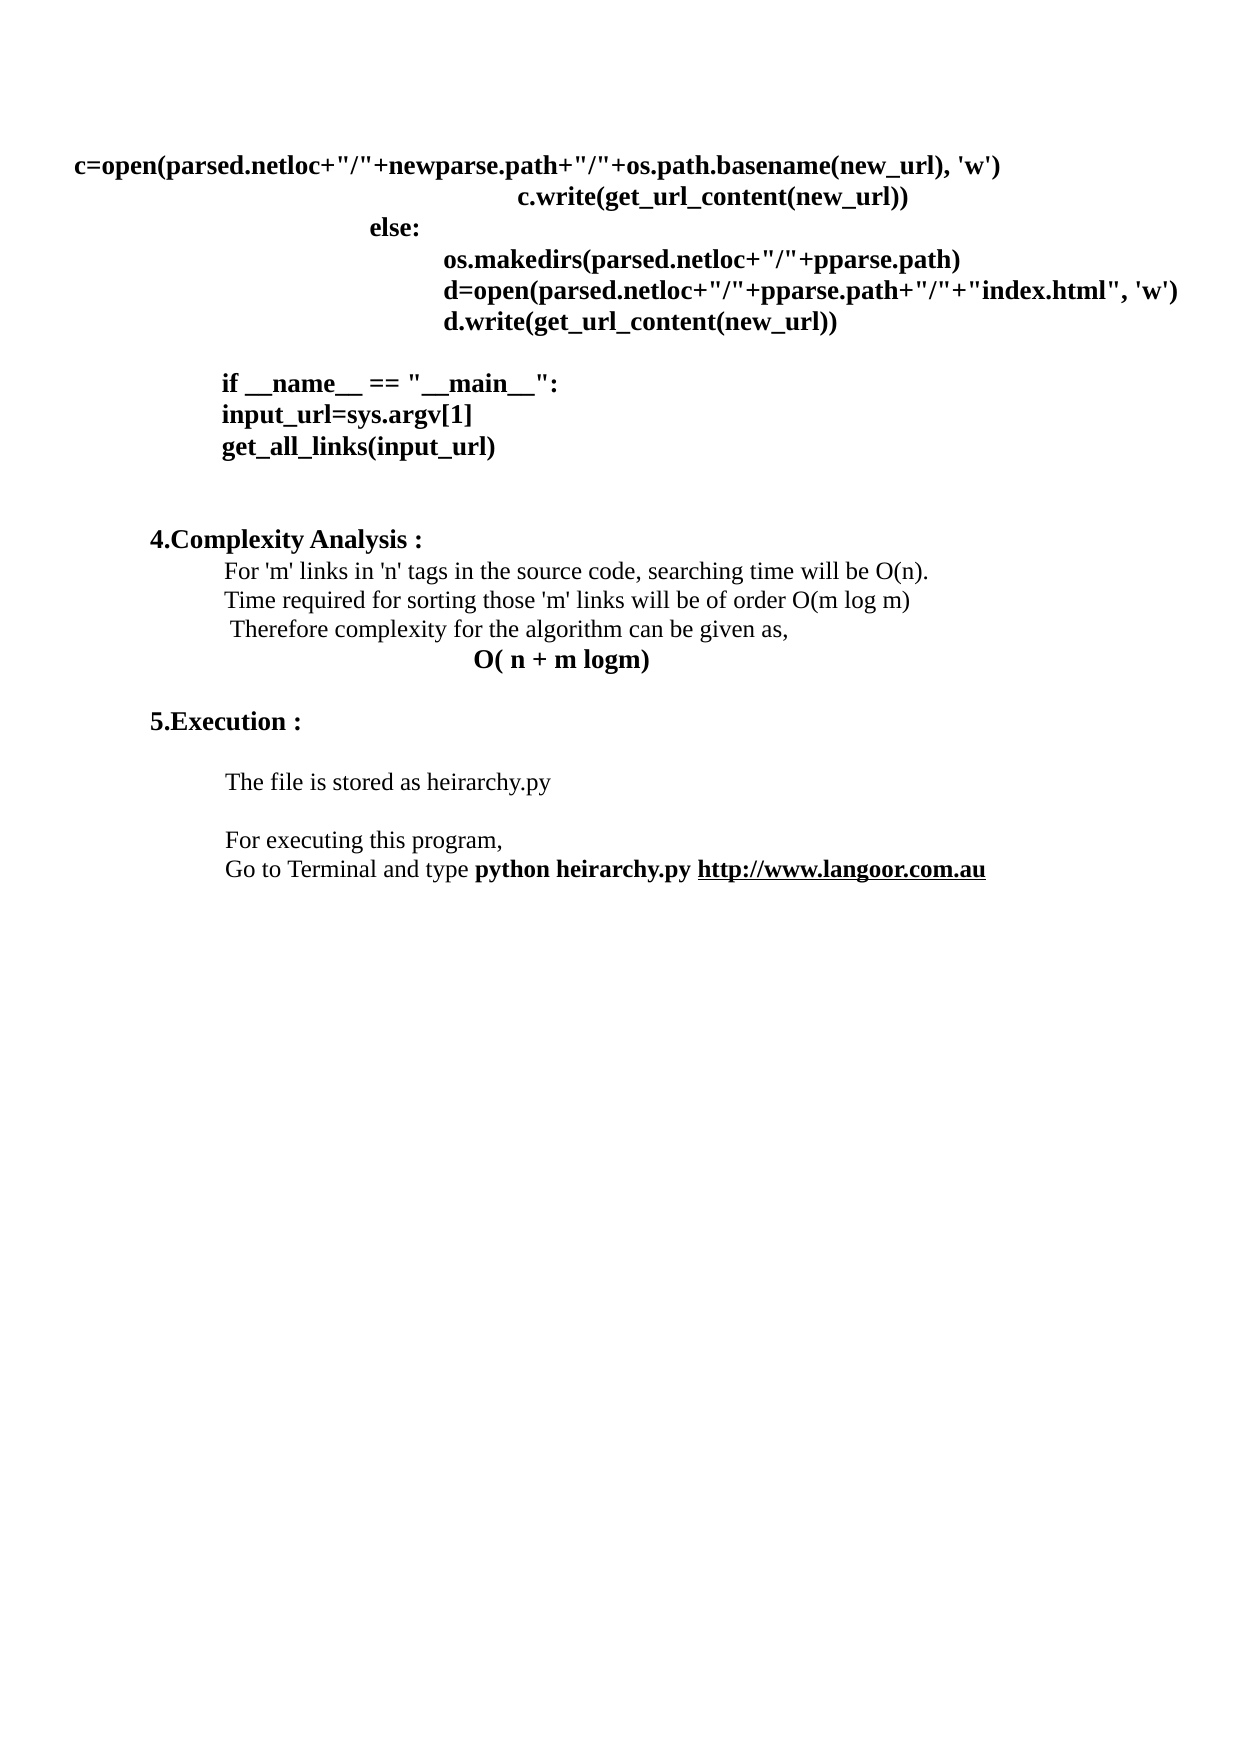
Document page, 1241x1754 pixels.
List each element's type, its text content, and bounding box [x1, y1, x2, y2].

text d.write(get_url_content(new_url)) [0, 305, 1240, 336]
list 5.Execution : [112, 705, 1240, 736]
text c=open(parsed.netloc+"/"+newparse.path+"/"+os.path.basename(new_url), 'w') [0, 118, 1240, 180]
text else: [0, 212, 1240, 243]
text d=open(parsed.netloc+"/"+pparse.path+"/"+"index.html", 'w') [0, 274, 1240, 305]
text if __name__ == "__main__": [0, 367, 1240, 398]
text input_url=sys.argv[1] [0, 398, 1240, 429]
text os.makedirs(parsed.netloc+"/"+pparse.path) [0, 243, 1240, 274]
list O( n + m logm) [375, 643, 1240, 674]
text get_all_links(input_url) [0, 429, 1240, 461]
list 4.Complexity Analysis : For 'm' links in 'n' tags in the source code, searching time will be O(n). Time required for sorting those 'm' links will be of order O(m log m) Therefore complexity for the algorithm can be given as, [112, 523, 1240, 643]
list The file is stored as heirarchy.py For executing this program, Go to Terminal and type python heirarchy.py http://www.langoor.com.au [187, 767, 1240, 882]
text c.write(get_url_content(new_url)) [0, 180, 1240, 212]
